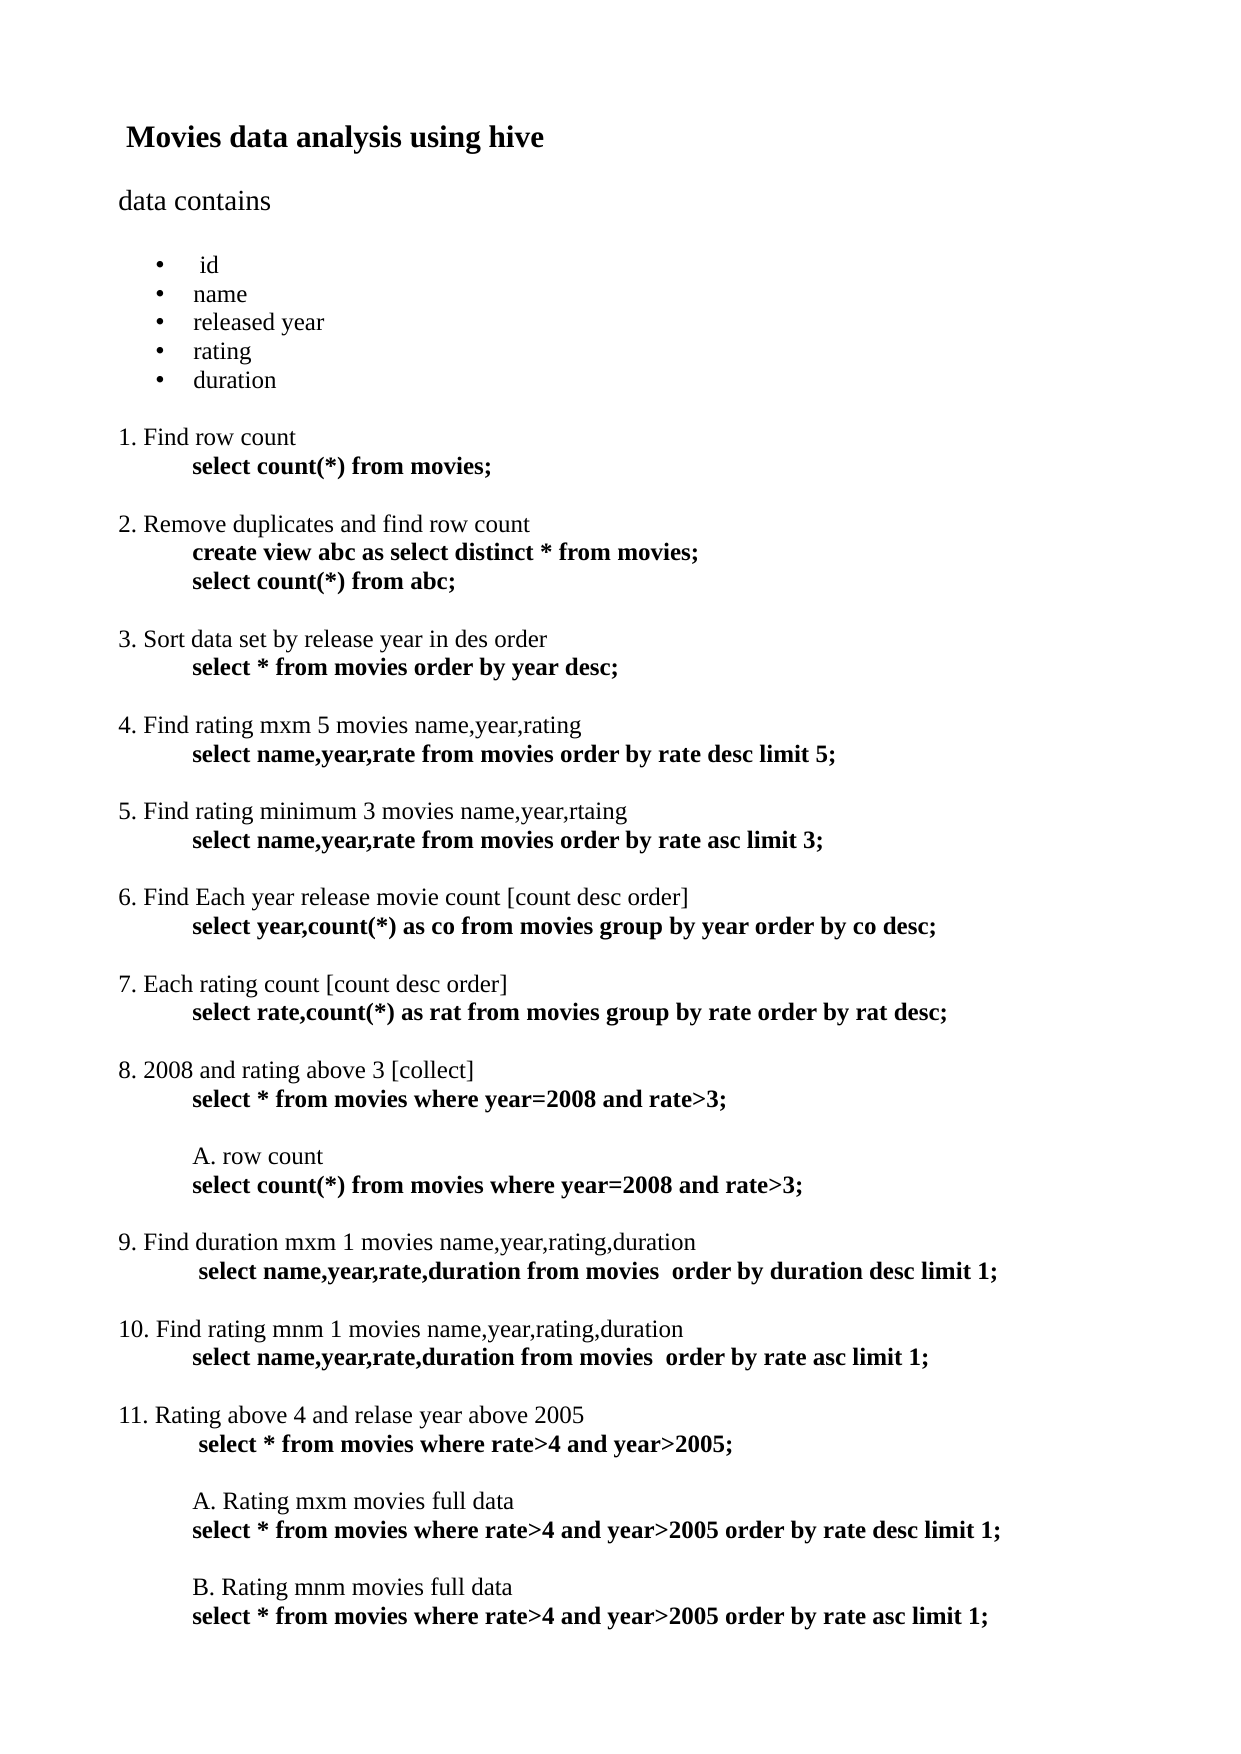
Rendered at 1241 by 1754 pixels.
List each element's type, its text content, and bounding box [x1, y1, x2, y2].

text select name,year,rate from movies order by rate desc limit 5; [118, 739, 1122, 767]
text 11. Rating above 4 and relase year above 2005 [118, 1400, 1122, 1429]
text A. Rating mxm movies full data [118, 1486, 1122, 1515]
text create view abc as select distinct * from movies; [118, 537, 1122, 566]
list name [156, 279, 1122, 307]
text 9. Find duration mxm 1 movies name,year,rating,duration [118, 1227, 1122, 1256]
text select * from movies where rate>4 and year>2005; [118, 1429, 1122, 1457]
text select name,year,rate,duration from movies order by duration desc limit 1; [118, 1256, 1122, 1285]
list rating [156, 336, 1122, 365]
text 10. Find rating mnm 1 movies name,year,rating,duration [118, 1314, 1122, 1342]
text 3. Sort data set by release year in des order [118, 624, 1122, 652]
text 6. Find Each year release movie count [count desc order] [118, 882, 1122, 911]
text select name,year,rate from movies order by rate asc limit 3; [118, 825, 1122, 854]
text 4. Find rating mxm 5 movies name,year,rating [118, 710, 1122, 739]
text 2. Remove duplicates and find row count [118, 509, 1122, 537]
list id [156, 250, 1122, 279]
text select * from movies where rate>4 and year>2005 order by rate asc limit 1; [118, 1601, 1122, 1630]
text 8. 2008 and rating above 3 [collect] [118, 1055, 1122, 1084]
text data contains [118, 183, 1122, 216]
text select year,count(*) as co from movies group by year order by co desc; [118, 911, 1122, 940]
text select name,year,rate,duration from movies order by rate asc limit 1; [118, 1342, 1122, 1371]
text 7. Each rating count [count desc order] [118, 969, 1122, 997]
text Movies data analysis using hive [118, 118, 1122, 154]
text 1. Find row count [118, 422, 1122, 451]
text select * from movies order by year desc; [118, 652, 1122, 681]
text select count(*) from movies; [118, 451, 1122, 480]
text A. row count [118, 1141, 1122, 1170]
list duration [156, 365, 1122, 394]
text select count(*) from movies where year=2008 and rate>3; [118, 1170, 1122, 1199]
text select * from movies where year=2008 and rate>3; [118, 1084, 1122, 1112]
text select * from movies where rate>4 and year>2005 order by rate desc limit 1; [118, 1515, 1122, 1544]
text B. Rating mnm movies full data [118, 1572, 1122, 1601]
text select count(*) from abc; [118, 566, 1122, 595]
list released year [156, 307, 1122, 336]
text 5. Find rating minimum 3 movies name,year,rtaing [118, 796, 1122, 825]
text select rate,count(*) as rat from movies group by rate order by rat desc; [118, 997, 1122, 1026]
